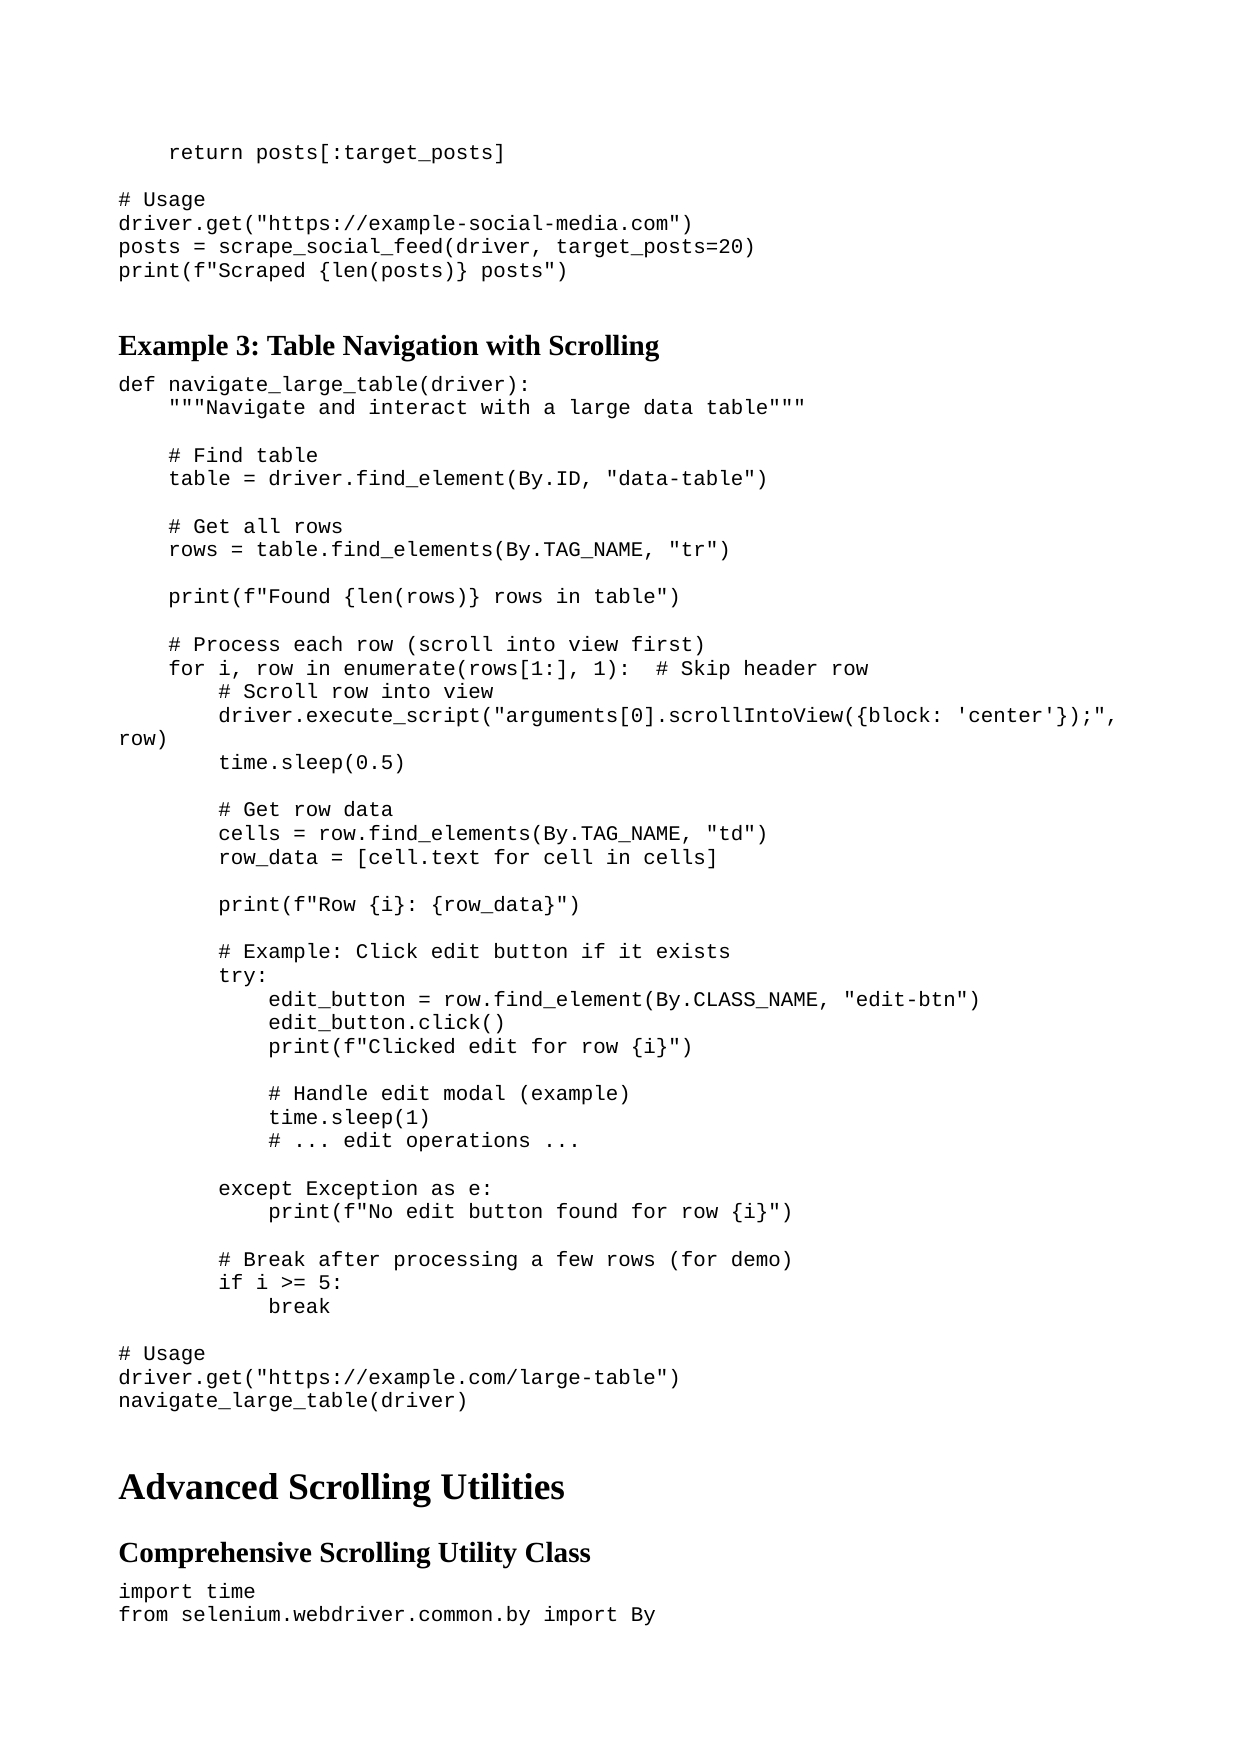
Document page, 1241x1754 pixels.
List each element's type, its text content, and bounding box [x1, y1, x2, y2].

text posts = scrape_social_feed(driver, target_posts=20) [118, 236, 1122, 260]
text time.sleep(0.5) [118, 752, 1122, 776]
text driver.execute_script("arguments[0].scrollIntoView({block: 'center'});", row) [118, 705, 1122, 752]
text print(f"Found {len(rows)} rows in table") [118, 587, 1122, 610]
text print(f"Row {i}: {row_data}") [118, 894, 1122, 918]
text navigate_large_table(driver) [118, 1391, 1122, 1414]
text row_data = [cell.text for cell in cells] [118, 847, 1122, 870]
text print(f"Scraped {len(posts)} posts") [118, 260, 1122, 284]
subtitle Example 3: Table Navigation with Scrolling [118, 328, 1122, 361]
text # Scroll row into view [118, 681, 1122, 705]
subtitle Comprehensive Scrolling Utility Class [118, 1535, 1122, 1568]
text break [118, 1296, 1122, 1319]
text time.sleep(1) [118, 1107, 1122, 1130]
text # Example: Click edit button if it exists [118, 941, 1122, 965]
text # Get all rows [118, 516, 1122, 539]
text # Handle edit modal (example) [118, 1083, 1122, 1107]
text import time [118, 1581, 1122, 1604]
text print(f"Clicked edit for row {i}") [118, 1036, 1122, 1059]
text if i >= 5: [118, 1272, 1122, 1296]
text edit_button.click() [118, 1012, 1122, 1036]
text # Process each row (scroll into view first) [118, 634, 1122, 657]
text # ... edit operations ... [118, 1130, 1122, 1154]
text print(f"No edit button found for row {i}") [118, 1201, 1122, 1225]
subtitle Advanced Scrolling Utilities [118, 1464, 1122, 1508]
text return posts[:target_posts] [118, 142, 1122, 165]
text # Usage [118, 189, 1122, 213]
text # Break after processing a few rows (for demo) [118, 1249, 1122, 1272]
text # Find table [118, 445, 1122, 468]
text driver.get("https://example-social-media.com") [118, 213, 1122, 236]
text edit_button = row.find_element(By.CLASS_NAME, "edit-btn") [118, 988, 1122, 1012]
text def navigate_large_table(driver): [118, 374, 1122, 397]
text except Exception as e: [118, 1178, 1122, 1201]
text rows = table.find_elements(By.TAG_NAME, "tr") [118, 539, 1122, 563]
text driver.get("https://example.com/large-table") [118, 1367, 1122, 1391]
text # Get row data [118, 799, 1122, 823]
text # Usage [118, 1343, 1122, 1367]
text try: [118, 965, 1122, 988]
text table = driver.find_element(By.ID, "data-table") [118, 468, 1122, 492]
text for i, row in enumerate(rows[1:], 1): # Skip header row [118, 657, 1122, 681]
text """Navigate and interact with a large data table""" [118, 397, 1122, 421]
text cells = row.find_elements(By.TAG_NAME, "td") [118, 823, 1122, 847]
text from selenium.webdriver.common.by import By [118, 1604, 1122, 1628]
